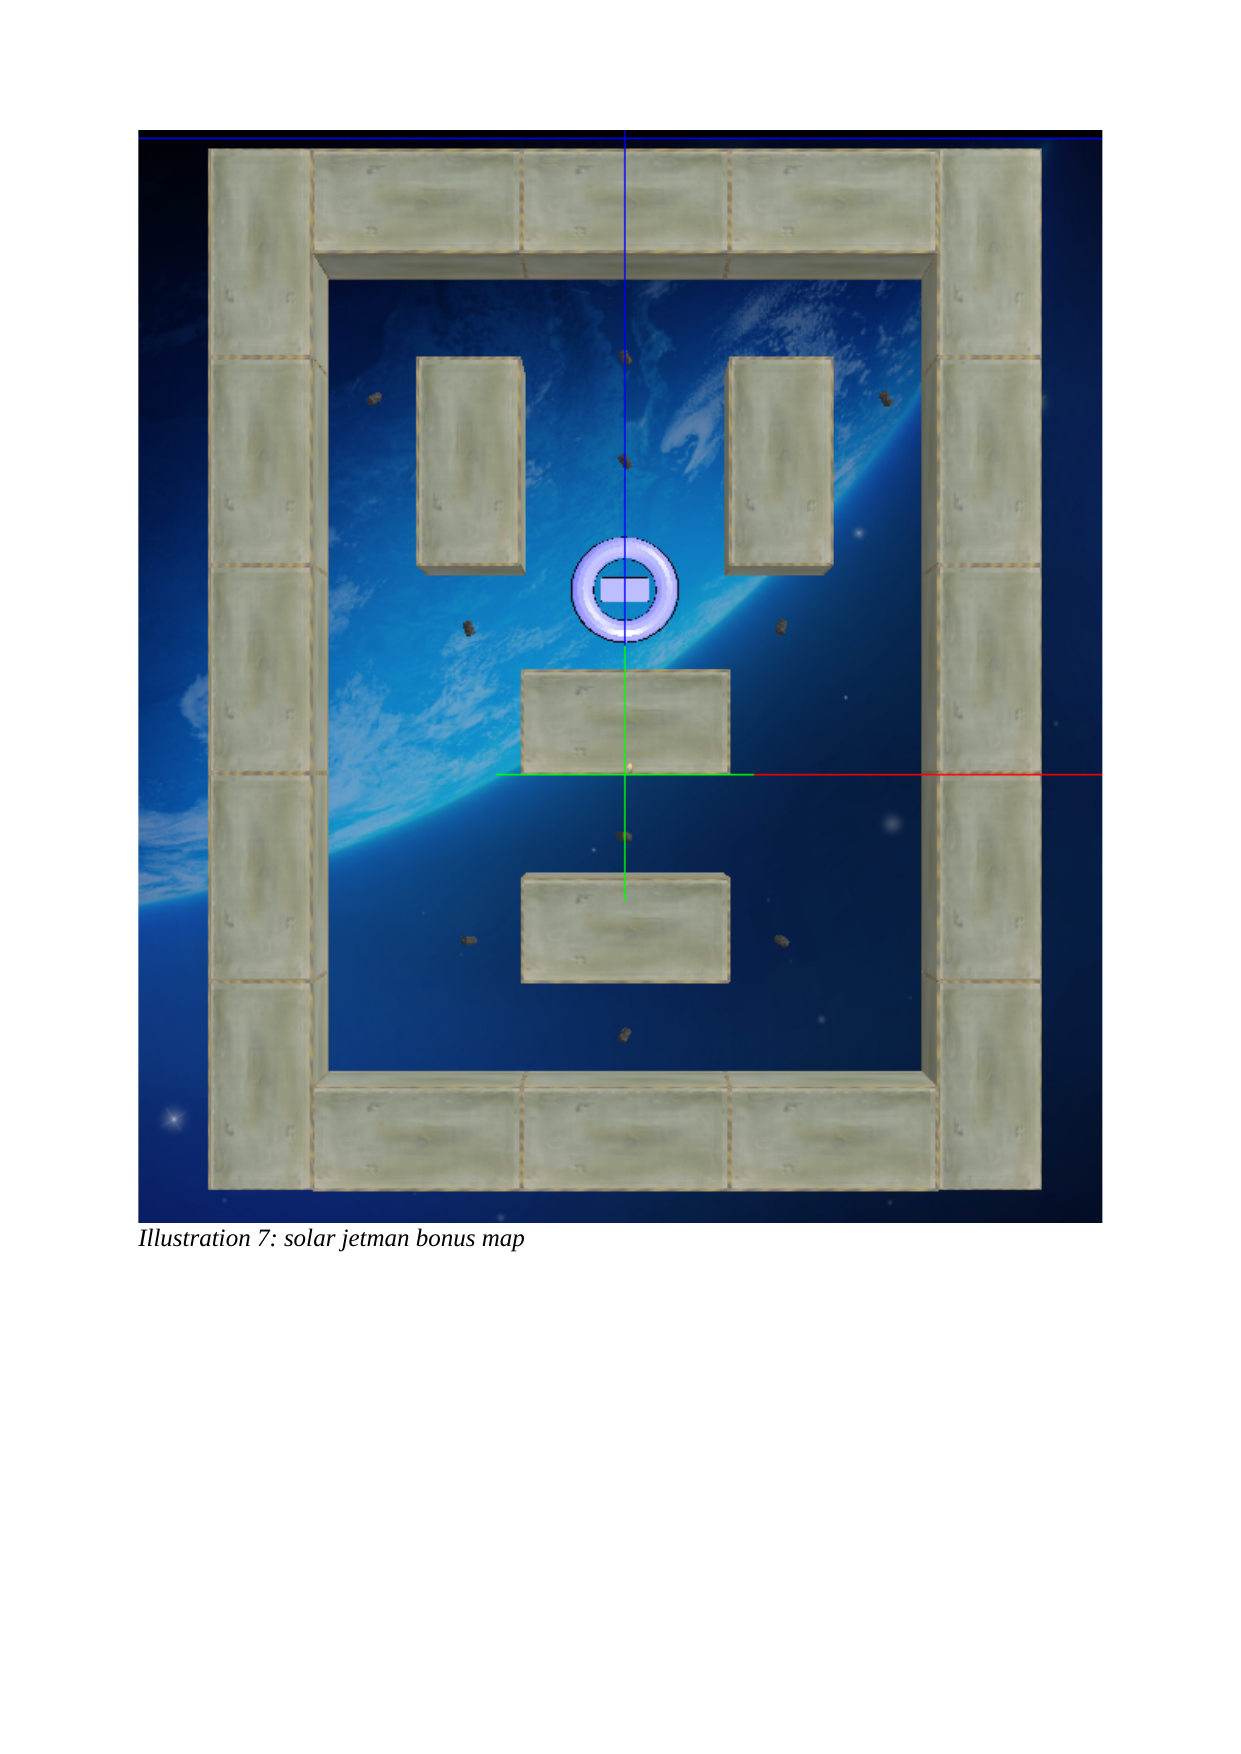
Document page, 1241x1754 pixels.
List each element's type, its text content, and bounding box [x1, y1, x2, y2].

text Illustration 7: solar jetman bonus map [138, 1223, 1102, 1252]
picture [138, 130, 1103, 1223]
